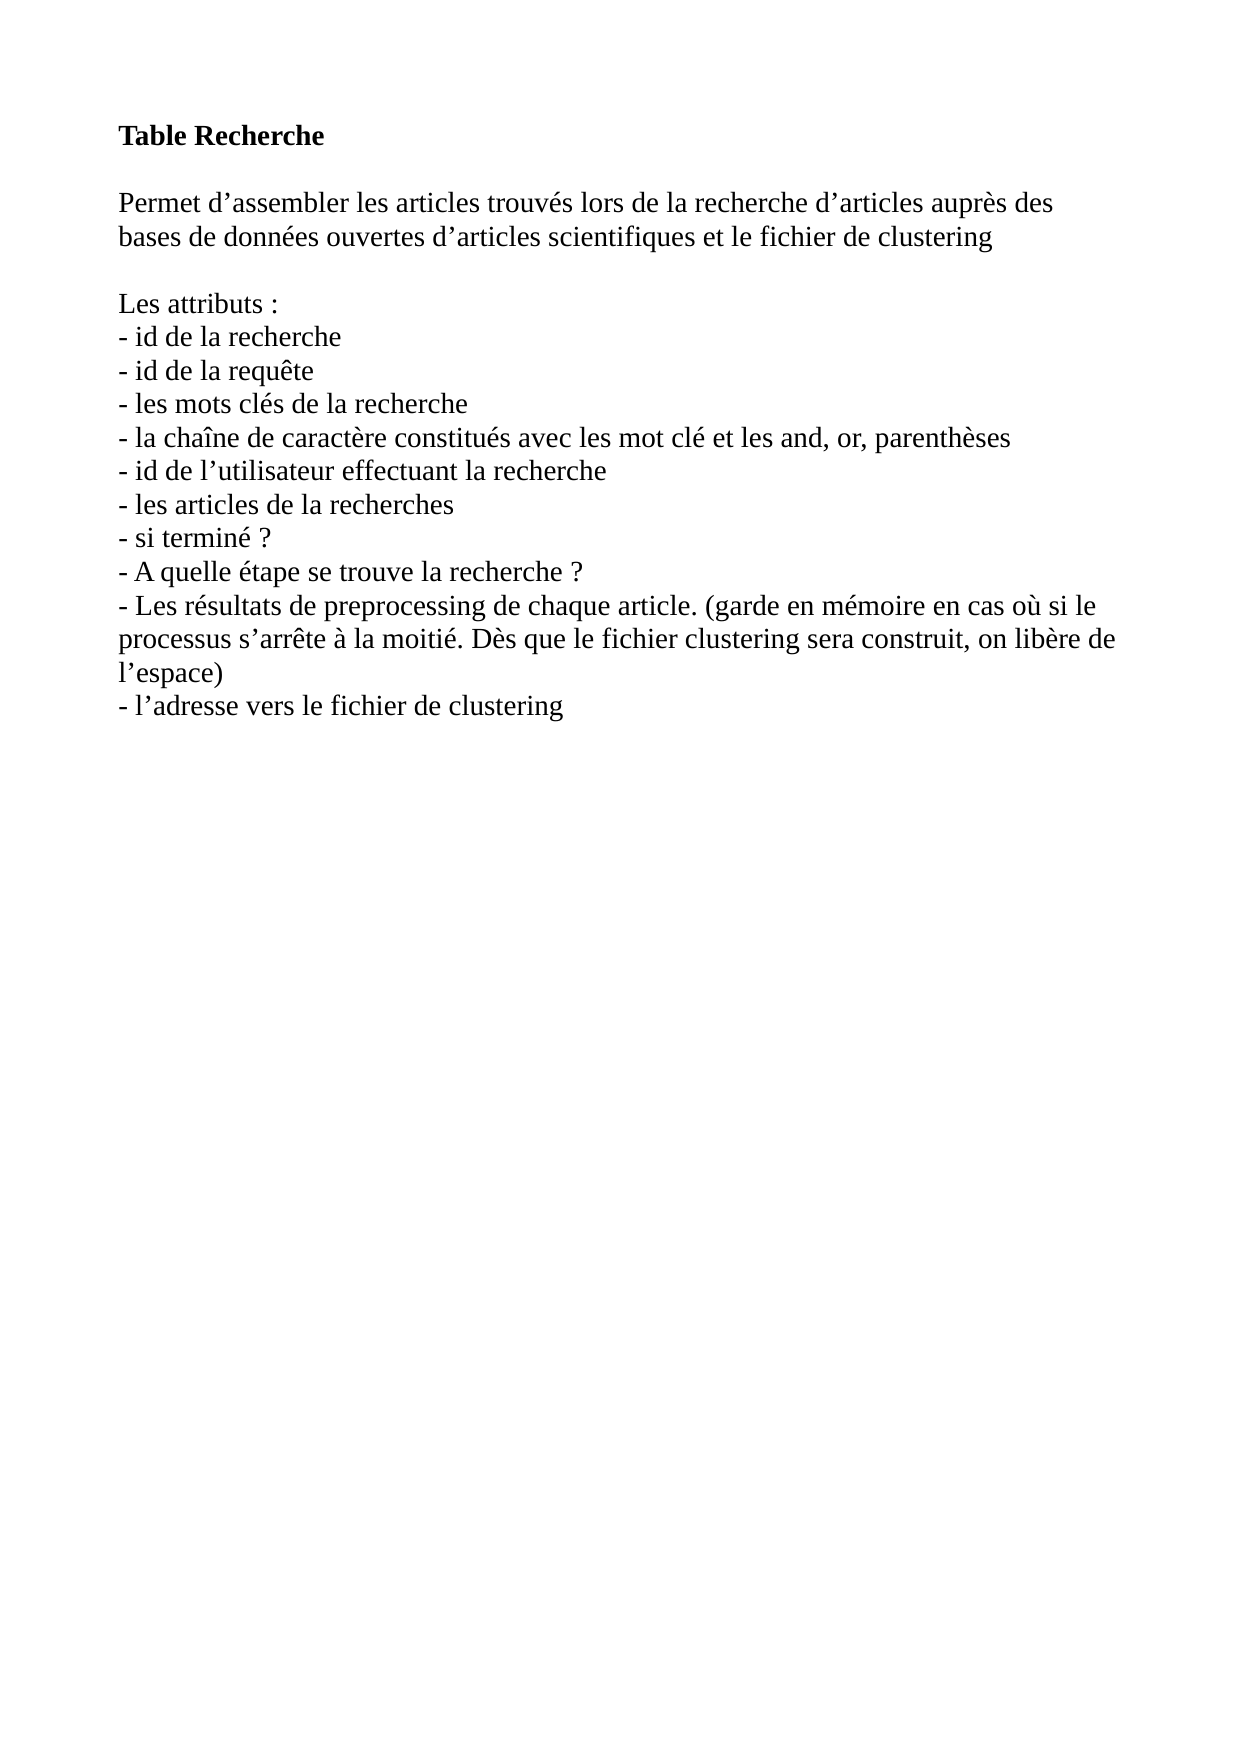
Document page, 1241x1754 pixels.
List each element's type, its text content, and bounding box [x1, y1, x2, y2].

text - les articles de la recherches [118, 487, 1122, 521]
text - id de la recherche [118, 319, 1122, 353]
text - l’adresse vers le fichier de clustering [118, 688, 1122, 722]
text - id de la requête [118, 353, 1122, 386]
text - A quelle étape se trouve la recherche ? [118, 554, 1122, 588]
text - la chaîne de caractère constitués avec les mot clé et les and, or, parenthèses [118, 420, 1122, 453]
text - Les résultats de preprocessing de chaque article. (garde en mémoire en cas où si le processus s’arrête à la moitié. Dès que le fichier clustering sera construit, on libère de l’espace) [118, 588, 1122, 688]
text - les mots clés de la recherche [118, 386, 1122, 420]
text - id de l’utilisateur effectuant la recherche [118, 453, 1122, 487]
text Permet d’assembler les articles trouvés lors de la recherche d’articles auprès des bases de données ouvertes d’articles scientifiques et le fichier de clustering [118, 185, 1122, 252]
text Les attributs : [118, 286, 1122, 319]
text Table Recherche [118, 118, 1122, 152]
text - si terminé ? [118, 521, 1122, 554]
